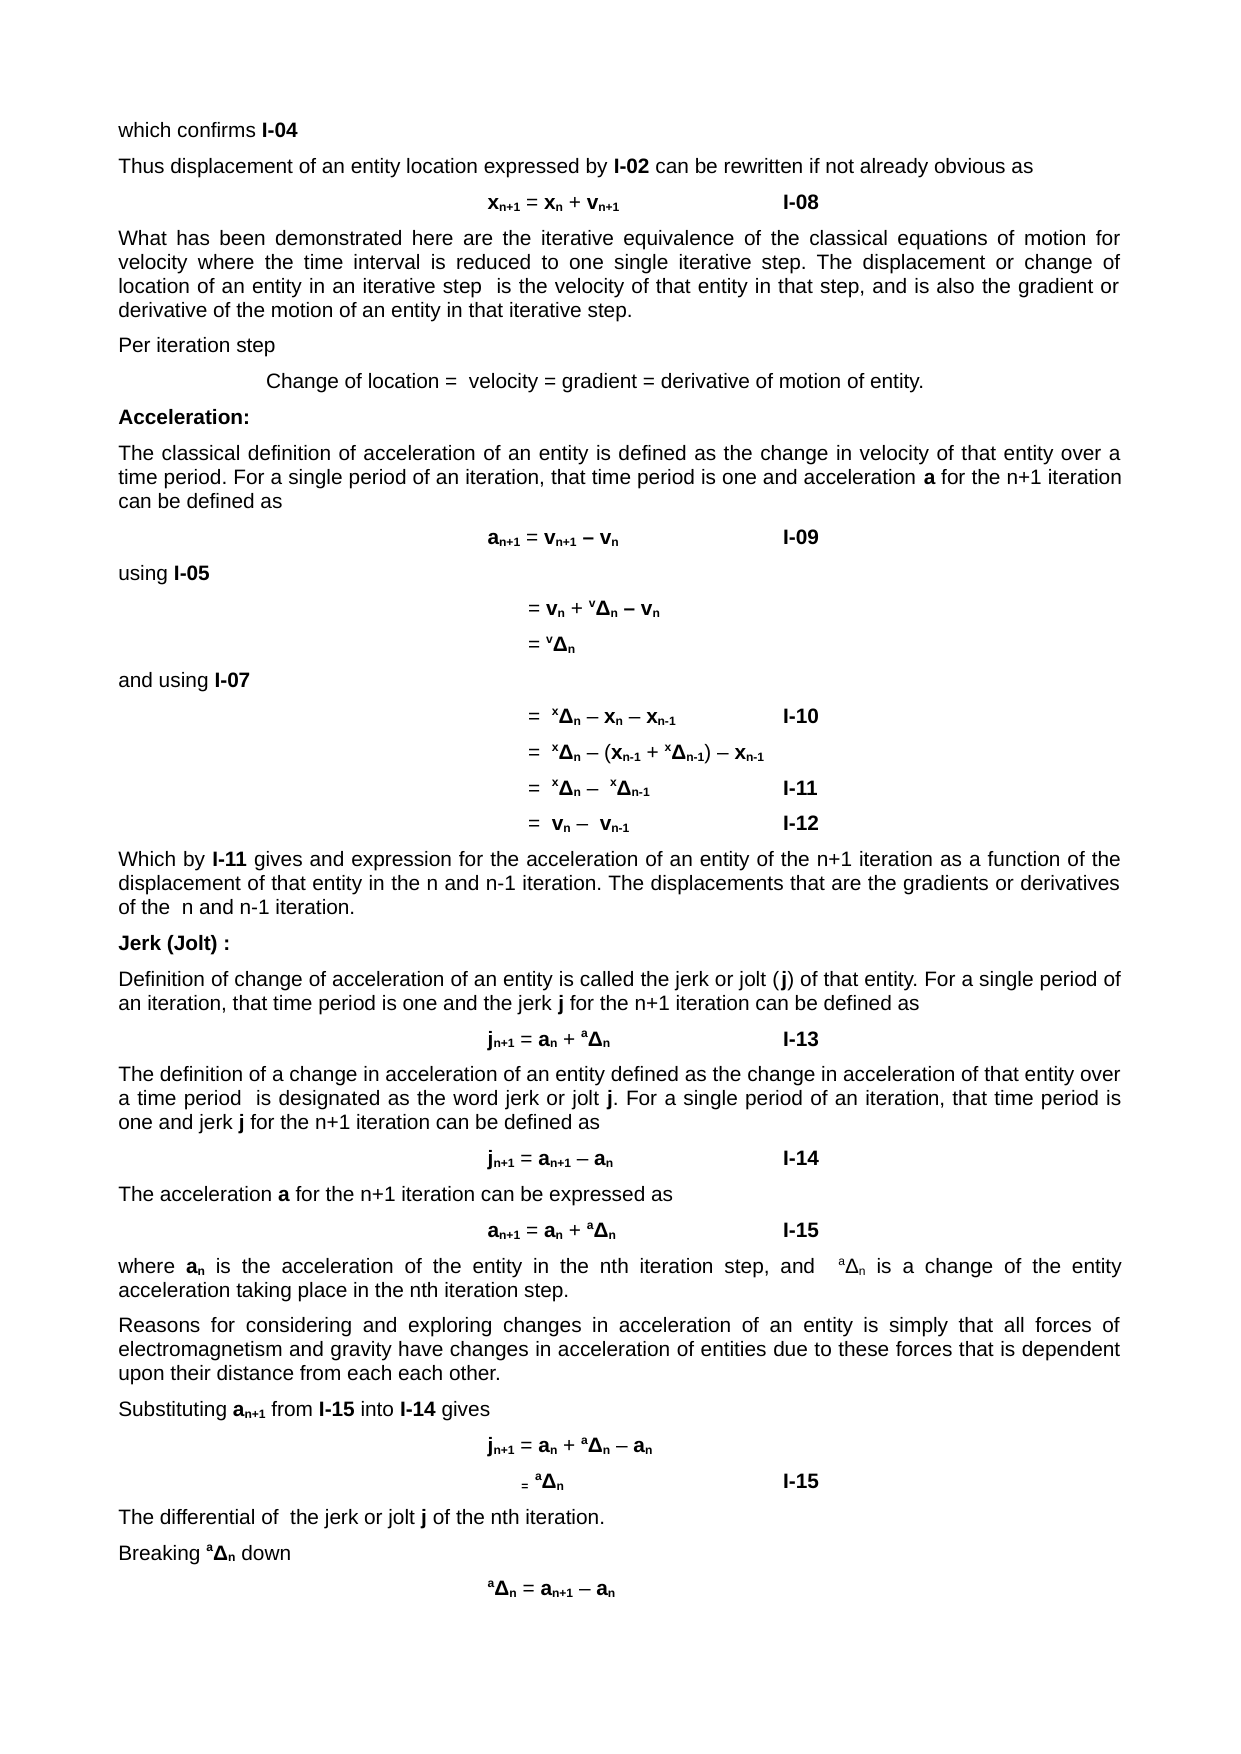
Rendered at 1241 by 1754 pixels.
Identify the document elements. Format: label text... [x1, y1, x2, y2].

text The acceleration a for the n+1 iteration can be expressed as [118, 1182, 1122, 1206]
text The differential of the jerk or jolt j of the nth iteration. [118, 1504, 1122, 1528]
text Per iteration step [118, 333, 1122, 357]
text Breaking aΔn down [118, 1540, 1122, 1564]
text Thus displacement of an entity location expressed by I-02 can be rewritten if not already obvious as [118, 154, 1122, 178]
text Acceleration: [118, 405, 1122, 429]
text Substituting an+1 from I-15 into I-14 gives [118, 1397, 1122, 1421]
text using I-05 [118, 560, 1122, 584]
text and using I-07 [118, 668, 1122, 692]
text What has been demonstrated here are the iterative equivalence of the classical equations of motion for velocity where the time interval is reduced to one single iterative step. The displacement or change of location of an entity in an iterative step is the velocity of that entity in that step, and is also the gradient or derivative of the motion of an entity in that iterative step. [118, 226, 1122, 321]
text Change of location = velocity = gradient = derivative of motion of entity. [118, 369, 1122, 393]
text Definition of change of acceleration of an entity is called the jerk or jolt (j) of that entity. For a single period of an iteration, that time period is one and the jerk j for the n+1 iteration can be defined as [118, 967, 1122, 1014]
text = xΔn – (xn-1 + xΔn-1) – xn-1 [118, 739, 1122, 763]
text which confirms I-04 [118, 118, 1122, 142]
text aΔn = an+1 – an [118, 1576, 1122, 1600]
text an+1 = an + aΔn I-15 [118, 1218, 1122, 1242]
text = aΔn I-15 [118, 1469, 1122, 1493]
text = xΔn – xn – xn-1 I-10 [118, 704, 1122, 728]
text Jerk (Jolt) : [118, 931, 1122, 955]
text xn+1 = xn + vn+1 I-08 [118, 190, 1122, 214]
text jn+1 = an + aΔn I-13 [118, 1026, 1122, 1050]
text = xΔn – xΔn-1 I-11 [118, 775, 1122, 799]
text jn+1 = an + aΔn – an [118, 1433, 1122, 1457]
text Reasons for considering and exploring changes in acceleration of an entity is simply that all forces of electromagnetism and gravity have changes in acceleration of entities due to these forces that is dependent upon their distance from each each other. [118, 1313, 1122, 1385]
text The definition of a change in acceleration of an entity defined as the change in acceleration of that entity over a time period is designated as the word jerk or jolt j. For a single period of an iteration, that time period is one and jerk j for the n+1 iteration can be defined as [118, 1062, 1122, 1134]
text = vn – vn-1 I-12 [118, 811, 1122, 835]
text jn+1 = an+1 – an I-14 [118, 1146, 1122, 1170]
text = vΔn [118, 632, 1122, 656]
text Which by I-11 gives and expression for the acceleration of an entity of the n+1 iteration as a function of the displacement of that entity in the n and n-1 iteration. The displacements that are the gradients or derivatives of the n and n-1 iteration. [118, 847, 1122, 919]
text an+1 = vn+1 – vn I-09 [118, 524, 1122, 548]
text The classical definition of acceleration of an entity is defined as the change in velocity of that entity over a time period. For a single period of an iteration, that time period is one and acceleration a for the n+1 iteration can be defined as [118, 441, 1122, 513]
text where an is the acceleration of the entity in the nth iteration step, and aΔn is a change of the entity acceleration taking place in the nth iteration step. [118, 1253, 1122, 1301]
text = vn + vΔn – vn [118, 596, 1122, 620]
